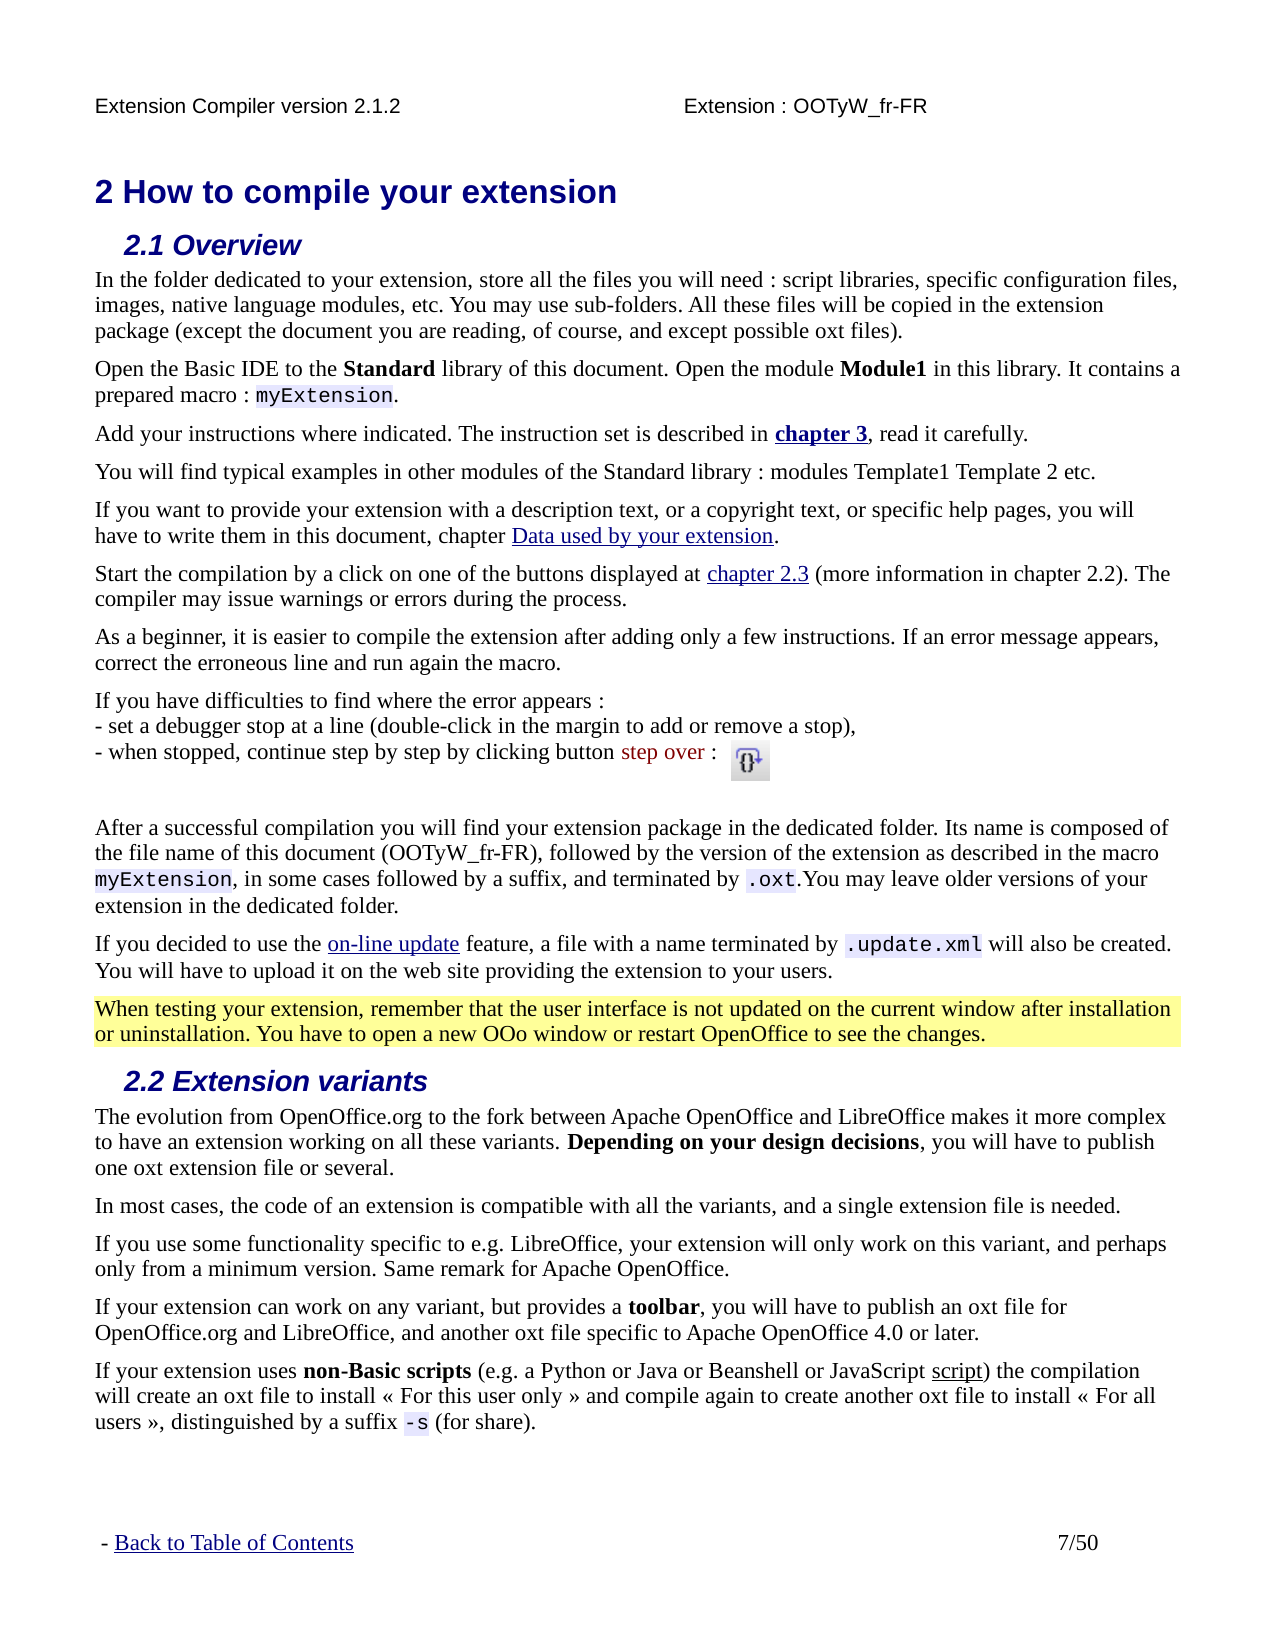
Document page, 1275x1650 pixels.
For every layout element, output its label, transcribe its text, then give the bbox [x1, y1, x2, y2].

subtitle Extension variants [124, 1065, 1181, 1098]
text As a beginner, it is easier to compile the extension after adding only a few instructions. If an error message appears, correct the erroneous line and run again the macro. [94, 624, 1181, 675]
text Open the Basic IDE to the Standard library of this document. Open the module Module1 in this library. It contains a prepared macro : myExtension. [94, 356, 1181, 408]
subtitle Overview [124, 228, 1181, 261]
text When testing your extension, remember that the user interface is not updated on the current window after installation or uninstallation. You have to open a new OOo window or restart OpenOffice to see the changes. [94, 996, 1181, 1047]
text You will find typical examples in other modules of the Standard library : modules Template1 Template 2 etc. [94, 459, 1181, 484]
text If your extension uses non-Basic scripts (e.g. a Python or Java or Beanshell or JavaScript script) the compilation will create an oxt file to install « For this user only » and compile again to create another oxt file to install « For all users », distinguished by a suffix -s (for share). [94, 1358, 1181, 1436]
text Start the compilation by a click on one of the buttons displayed at chapter 2.3 (more information in chapter 2.2). The compiler may issue warnings or errors during the process. [94, 561, 1181, 612]
text After a successful compilation you will find your extension package in the dedicated folder. Its name is composed of the file name of this document (OOTyW_fr-FR), followed by the version of the extension as described in the macro myExtension, in some cases followed by a suffix, and terminated by .oxt.You may leave older versions of your extension in the dedicated folder. [94, 815, 1181, 918]
text If you use some functionality specific to e.g. LibreOffice, your extension will only work on this variant, and perhaps only from a minimum version. Same remark for Apache OpenOffice. [94, 1231, 1181, 1282]
picture [731, 740, 770, 781]
text The evolution from OpenOffice.org to the fork between Apache OpenOffice and LibreOffice makes it more complex to have an extension working on all these variants. Depending on your design decisions, you will have to publish one oxt extension file or several. [94, 1104, 1181, 1180]
text In the folder dedicated to your extension, store all the files you will need : script libraries, specific configuration files, images, native language modules, etc. You may use sub-folders. All these files will be copied in the extension package (except the document you are reading, of course, and except possible oxt files). [94, 267, 1181, 343]
text If you want to provide your extension with a description text, or a copyright text, or specific help pages, you will have to write them in this document, chapter Data used by your extension. [94, 497, 1181, 548]
text If you have difficulties to find where the error appears : - set a debugger stop at a line (double-click in the margin to add or remove a stop), - when stopped, continue step by step by clicking button step over : [94, 688, 1181, 764]
text In most cases, the code of an extension is compatible with all the variants, and a single extension file is needed. [94, 1193, 1181, 1218]
subtitle How to compile your extension [94, 172, 1181, 210]
text Add your instructions where indicated. The instruction set is described in chapter 3, read it carefully. [94, 421, 1181, 446]
text If you decided to use the on-line update feature, a file with a name terminated by .update.xml will also be created. You will have to upload it on the web site providing the extension to your users. [94, 931, 1181, 983]
text If your extension can work on any variant, but provides a toolbar, you will have to publish an oxt file for OpenOffice.org and LibreOffice, and another oxt file specific to Apache OpenOffice 4.0 or later. [94, 1294, 1181, 1345]
